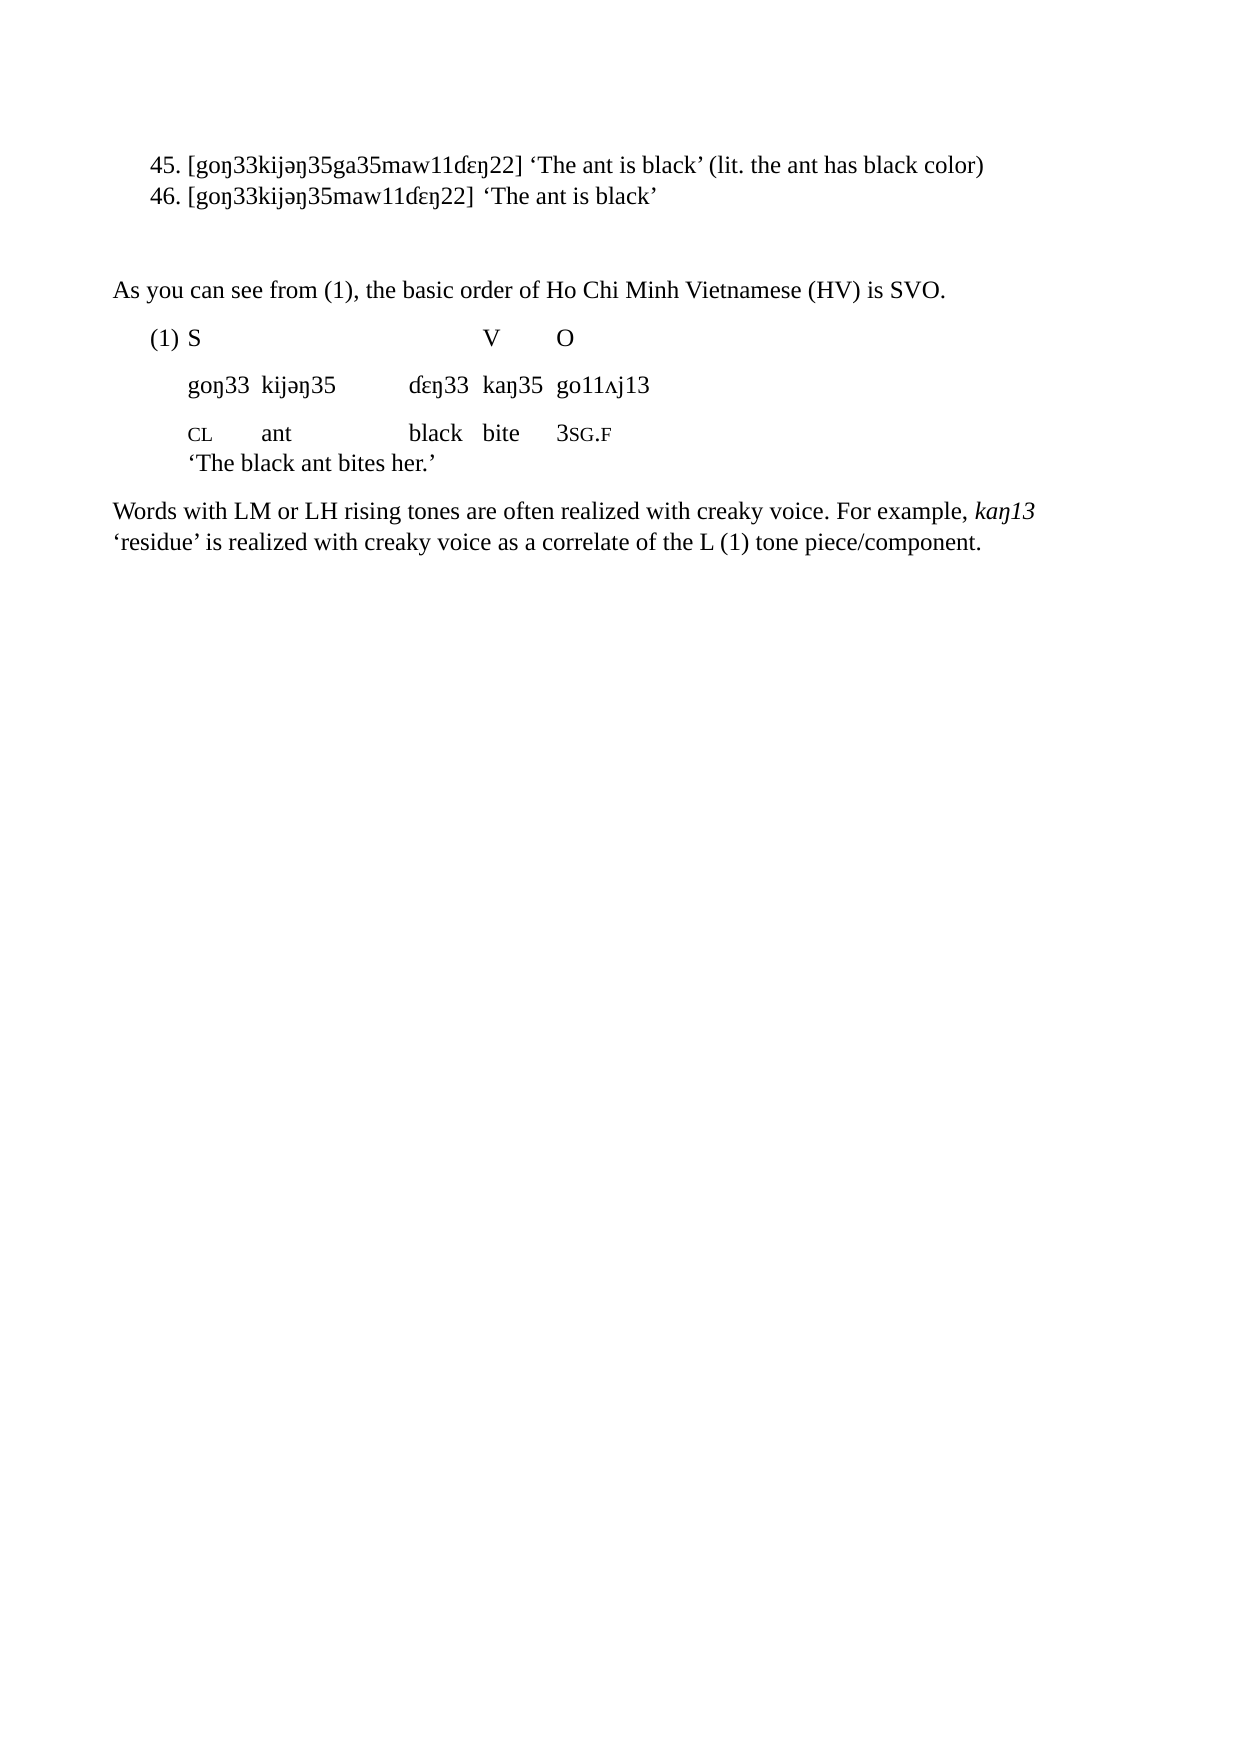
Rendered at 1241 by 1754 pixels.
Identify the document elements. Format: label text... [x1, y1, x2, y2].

text As you can see from (1), the basic order of Ho Chi Minh Vietnamese (HV) is SVO. [112, 276, 1128, 304]
list S V O [150, 323, 1128, 352]
list [goŋ33kijəŋ35maw11ɗɛŋ22] ‘The ant is black’ [150, 181, 1128, 209]
list [goŋ33kijəŋ35ga35maw11ɗɛŋ22] ‘The ant is black’ (lit. the ant has black color) [150, 150, 1128, 179]
text Words with LM or LH rising tones are often realized with creaky voice. For example, kaŋ13 ‘residue’ is realized with creaky voice as a correlate of the L (1) tone piece/component. [112, 496, 1128, 555]
list cl ant black bite 3sg.f [187, 418, 1128, 446]
text goŋ33 kijəŋ35 ɗɛŋ33 kaŋ35 go11ʌj13 [187, 370, 1128, 399]
list ‘The black ant bites her.’ [187, 448, 1128, 477]
